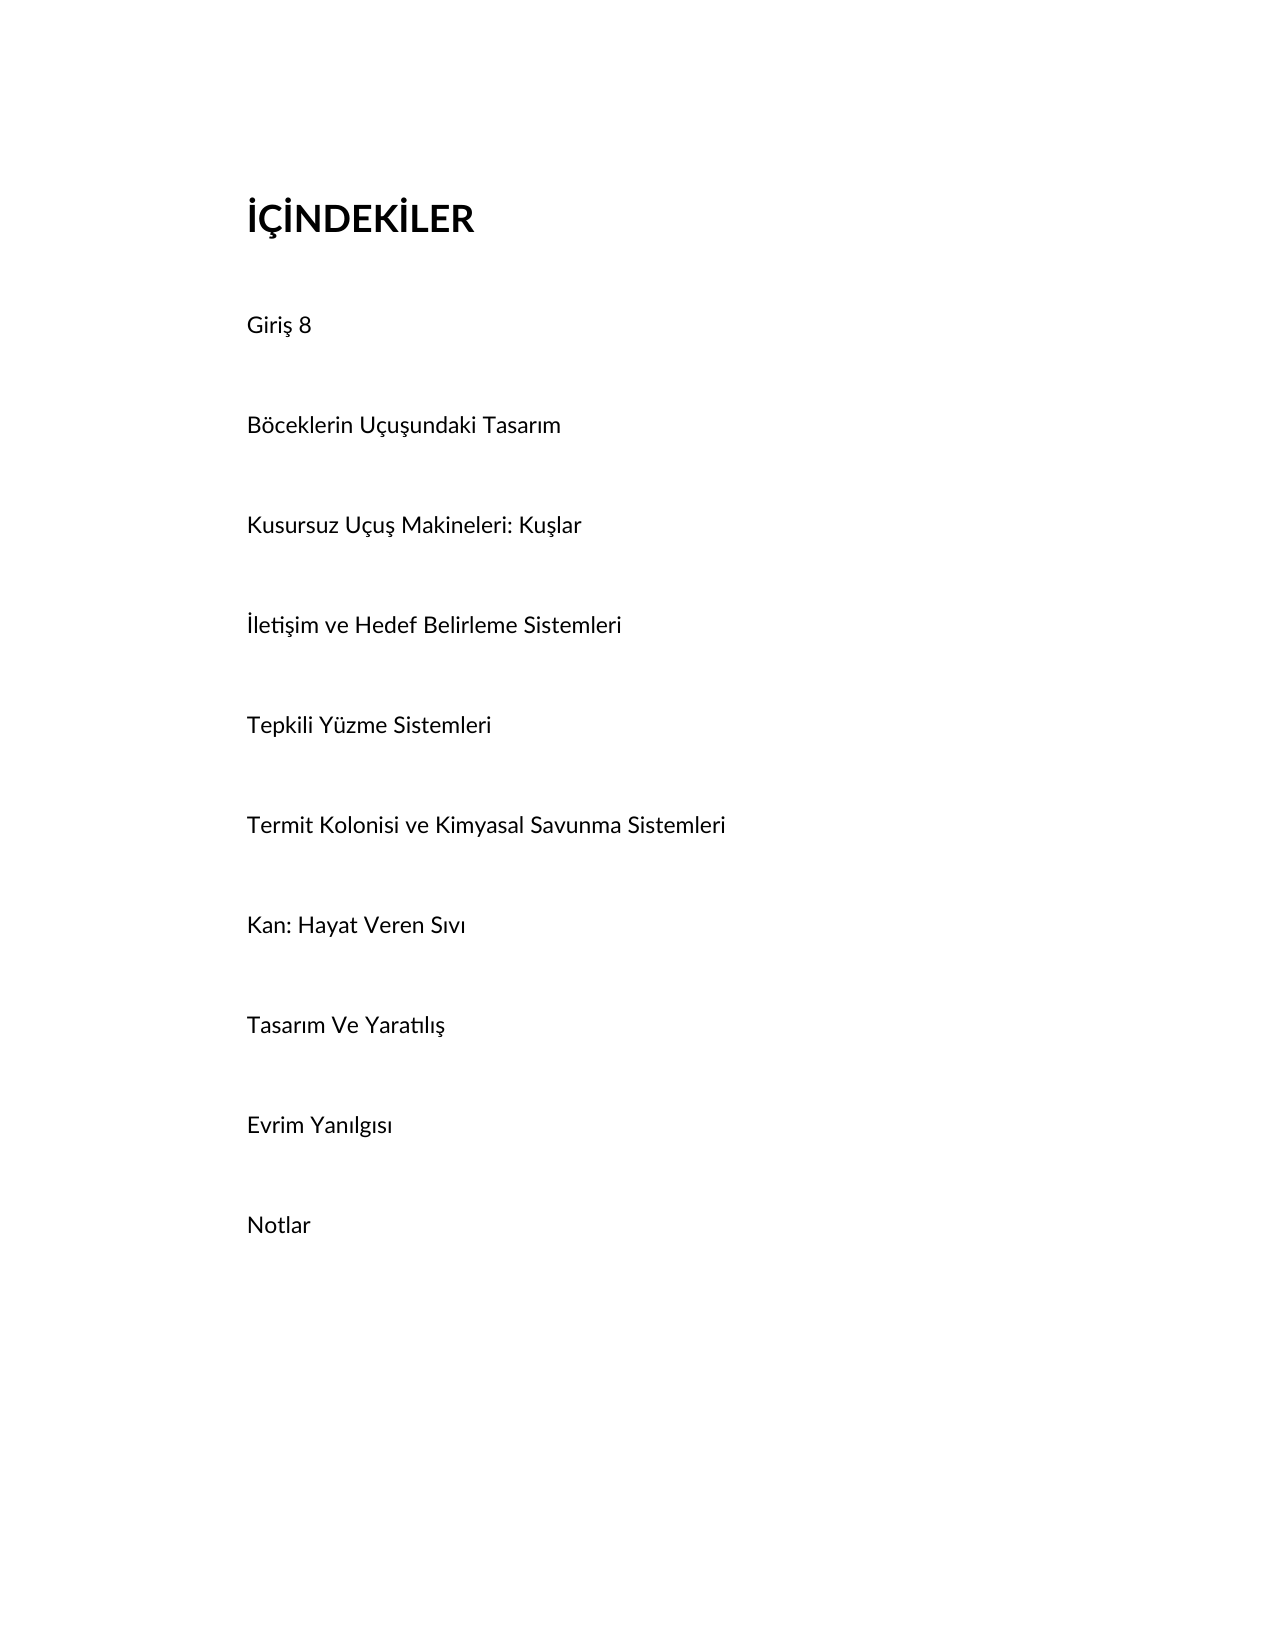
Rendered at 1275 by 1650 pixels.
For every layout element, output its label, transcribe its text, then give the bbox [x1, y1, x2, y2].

text Tepkili Yüzme Sistemleri [187, 707, 1070, 740]
text Böceklerin Uçuşundaki Tasarım [187, 407, 1070, 440]
text Giriş 8 [187, 307, 1070, 340]
text Termit Kolonisi ve Kimyasal Savunma Sistemleri [187, 807, 1070, 840]
text Evrim Yanılgısı [187, 1107, 1070, 1140]
text Kan: Hayat Veren Sıvı [187, 907, 1070, 940]
text Kusursuz Uçuş Makineleri: Kuşlar [187, 507, 1070, 540]
text Tasarım Ve Yaratılış [187, 1007, 1070, 1040]
text İletişim ve Hedef Belirleme Sistemleri [187, 607, 1070, 640]
text Notlar [187, 1207, 1070, 1240]
subtitle İÇİNDEKİLER [187, 195, 1070, 240]
